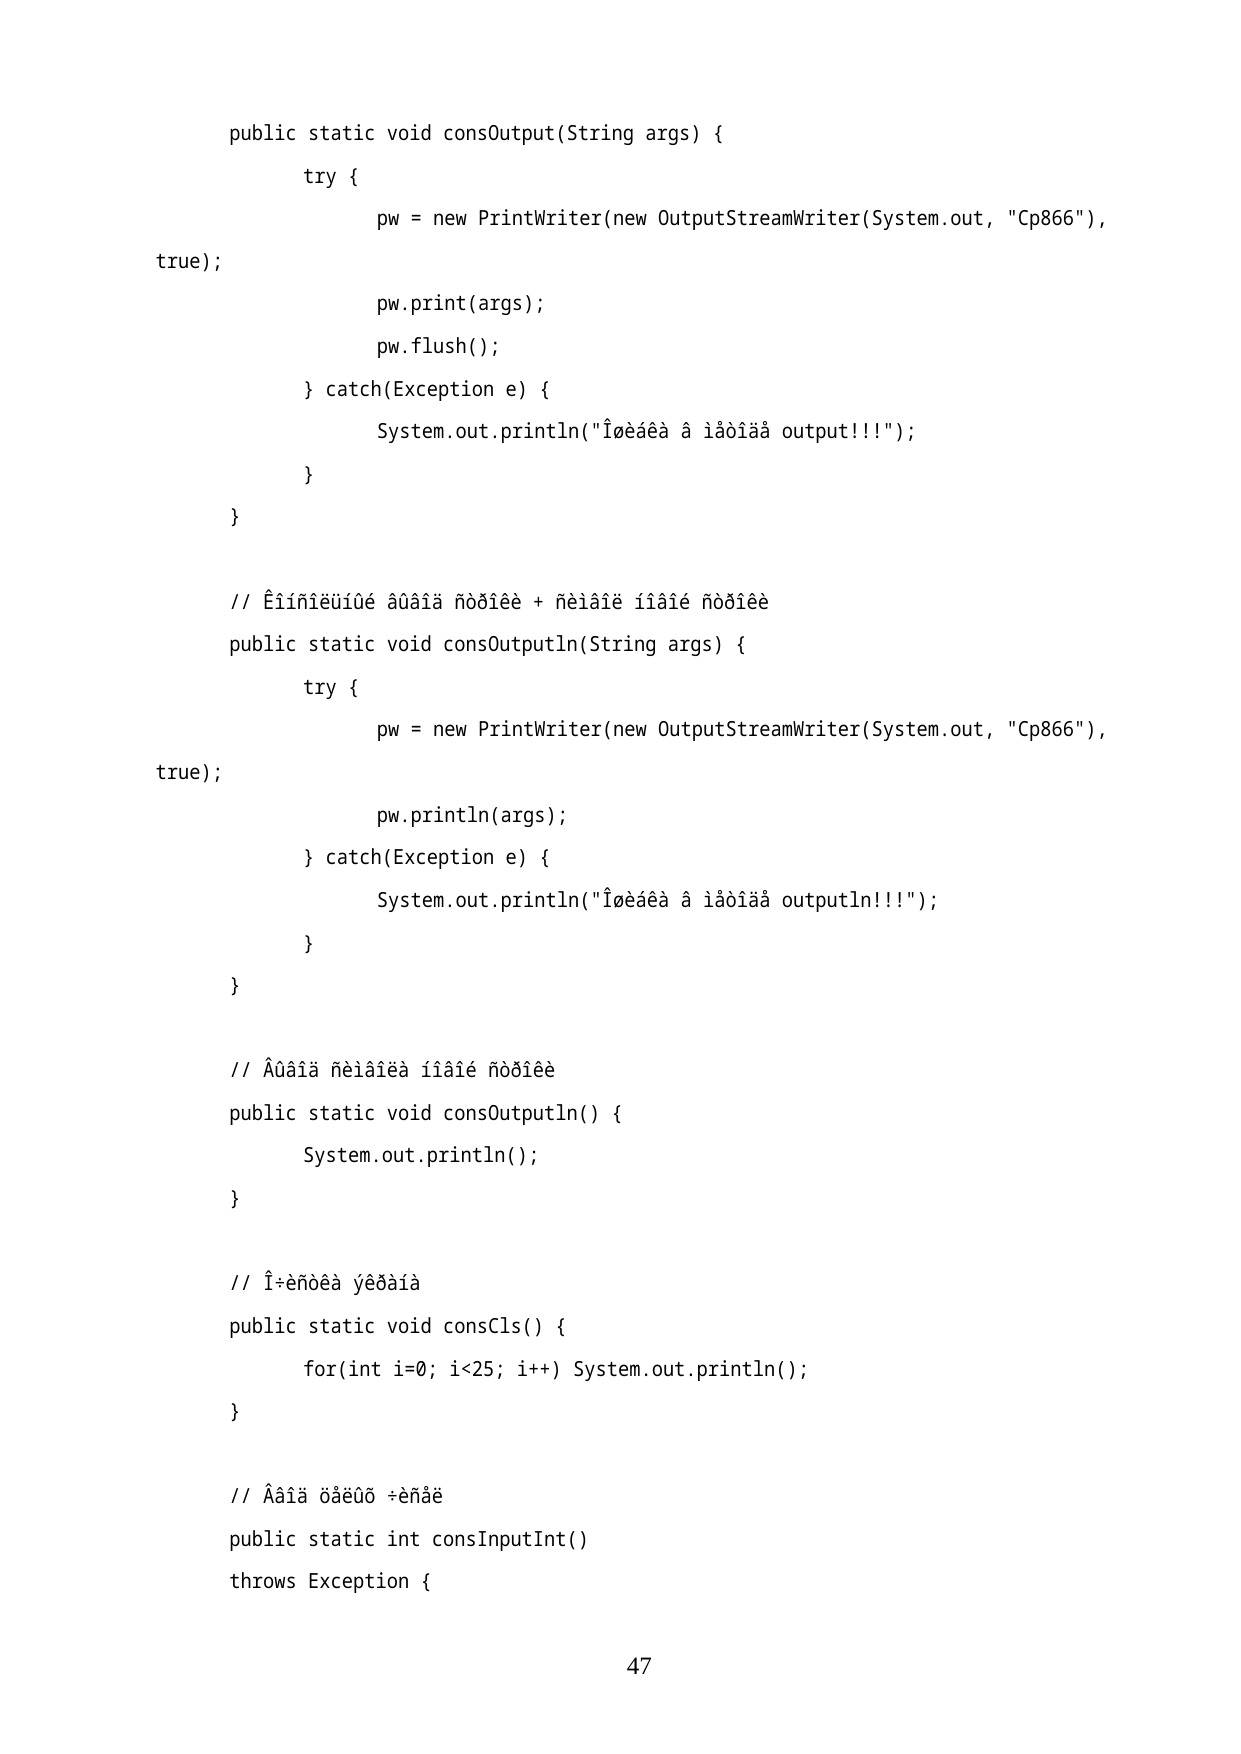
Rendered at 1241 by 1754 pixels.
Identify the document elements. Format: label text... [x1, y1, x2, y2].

text try { [155, 161, 1181, 189]
text try { [155, 672, 1181, 700]
text // Ââîä öåëûõ ÷èñåë [155, 1481, 1181, 1510]
text pw.println(args); [155, 800, 1181, 828]
text // Êîíñîëüíûé âûâîä ñòðîêè + ñèìâîë íîâîé ñòðîêè [155, 587, 1181, 615]
text } [155, 928, 1181, 956]
text } [155, 970, 1181, 999]
text } catch(Exception e) { [155, 374, 1181, 402]
text pw = new PrintWriter(new OutputStreamWriter(System.out, "Cp866"), true); [155, 203, 1181, 274]
text System.out.println("Îøèáêà â ìåòîäå outputln!!!"); [155, 885, 1181, 913]
text } [155, 1183, 1181, 1212]
text // Î÷èñòêà ýêðàíà [155, 1268, 1181, 1297]
text pw.flush(); [155, 331, 1181, 359]
text public static void consCls() { [155, 1311, 1181, 1339]
text pw = new PrintWriter(new OutputStreamWriter(System.out, "Cp866"), true); [155, 714, 1181, 786]
text } [155, 1396, 1181, 1425]
text System.out.println(); [155, 1141, 1181, 1169]
text public static int consInputInt() [155, 1524, 1181, 1552]
text public static void consOutputln(String args) { [155, 629, 1181, 658]
text throws Exception { [155, 1567, 1181, 1595]
text } [155, 502, 1181, 530]
text System.out.println("Îøèáêà â ìåòîäå output!!!"); [155, 416, 1181, 445]
text } [155, 459, 1181, 487]
text // Âûâîä ñèìâîëà íîâîé ñòðîêè [155, 1055, 1181, 1084]
text for(int i=0; i<25; i++) System.out.println(); [155, 1354, 1181, 1382]
text } catch(Exception e) { [155, 842, 1181, 871]
text public static void consOutputln() { [155, 1098, 1181, 1126]
text pw.print(args); [155, 288, 1181, 317]
text public static void consOutput(String args) { [155, 118, 1181, 147]
